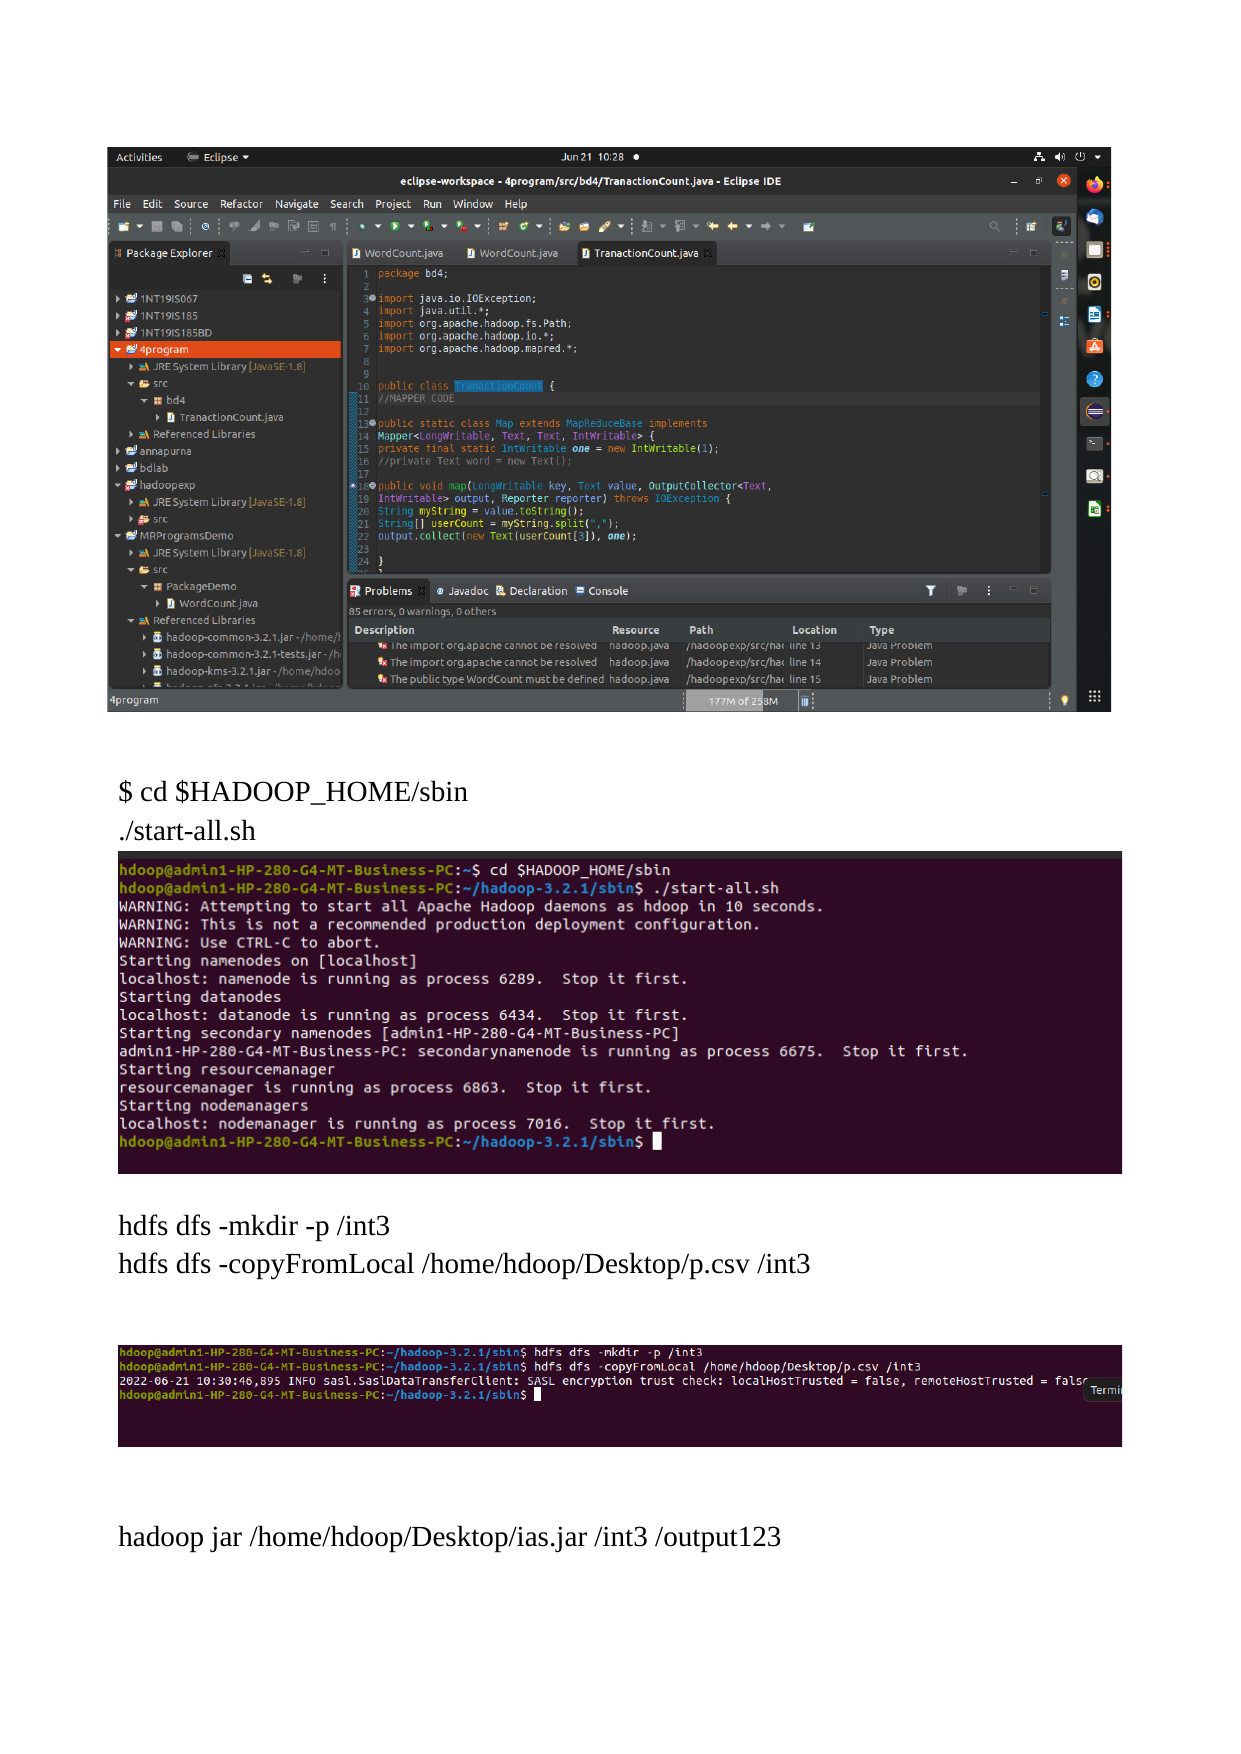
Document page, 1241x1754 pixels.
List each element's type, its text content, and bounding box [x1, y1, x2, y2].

picture [118, 851, 1123, 1174]
text $ cd $HADOOP_HOME/sbin [118, 774, 1122, 808]
text hdfs dfs -mkdir -p /int3 [118, 1208, 1122, 1241]
picture [118, 1345, 1123, 1447]
text ./start-all.sh [118, 813, 1122, 847]
picture [107, 147, 1112, 712]
text hadoop jar /home/hdoop/Desktop/ias.jar /int3 /output123 [118, 1519, 1122, 1553]
text hdfs dfs -copyFromLocal /home/hdoop/Desktop/p.csv /int3 [118, 1246, 1122, 1280]
